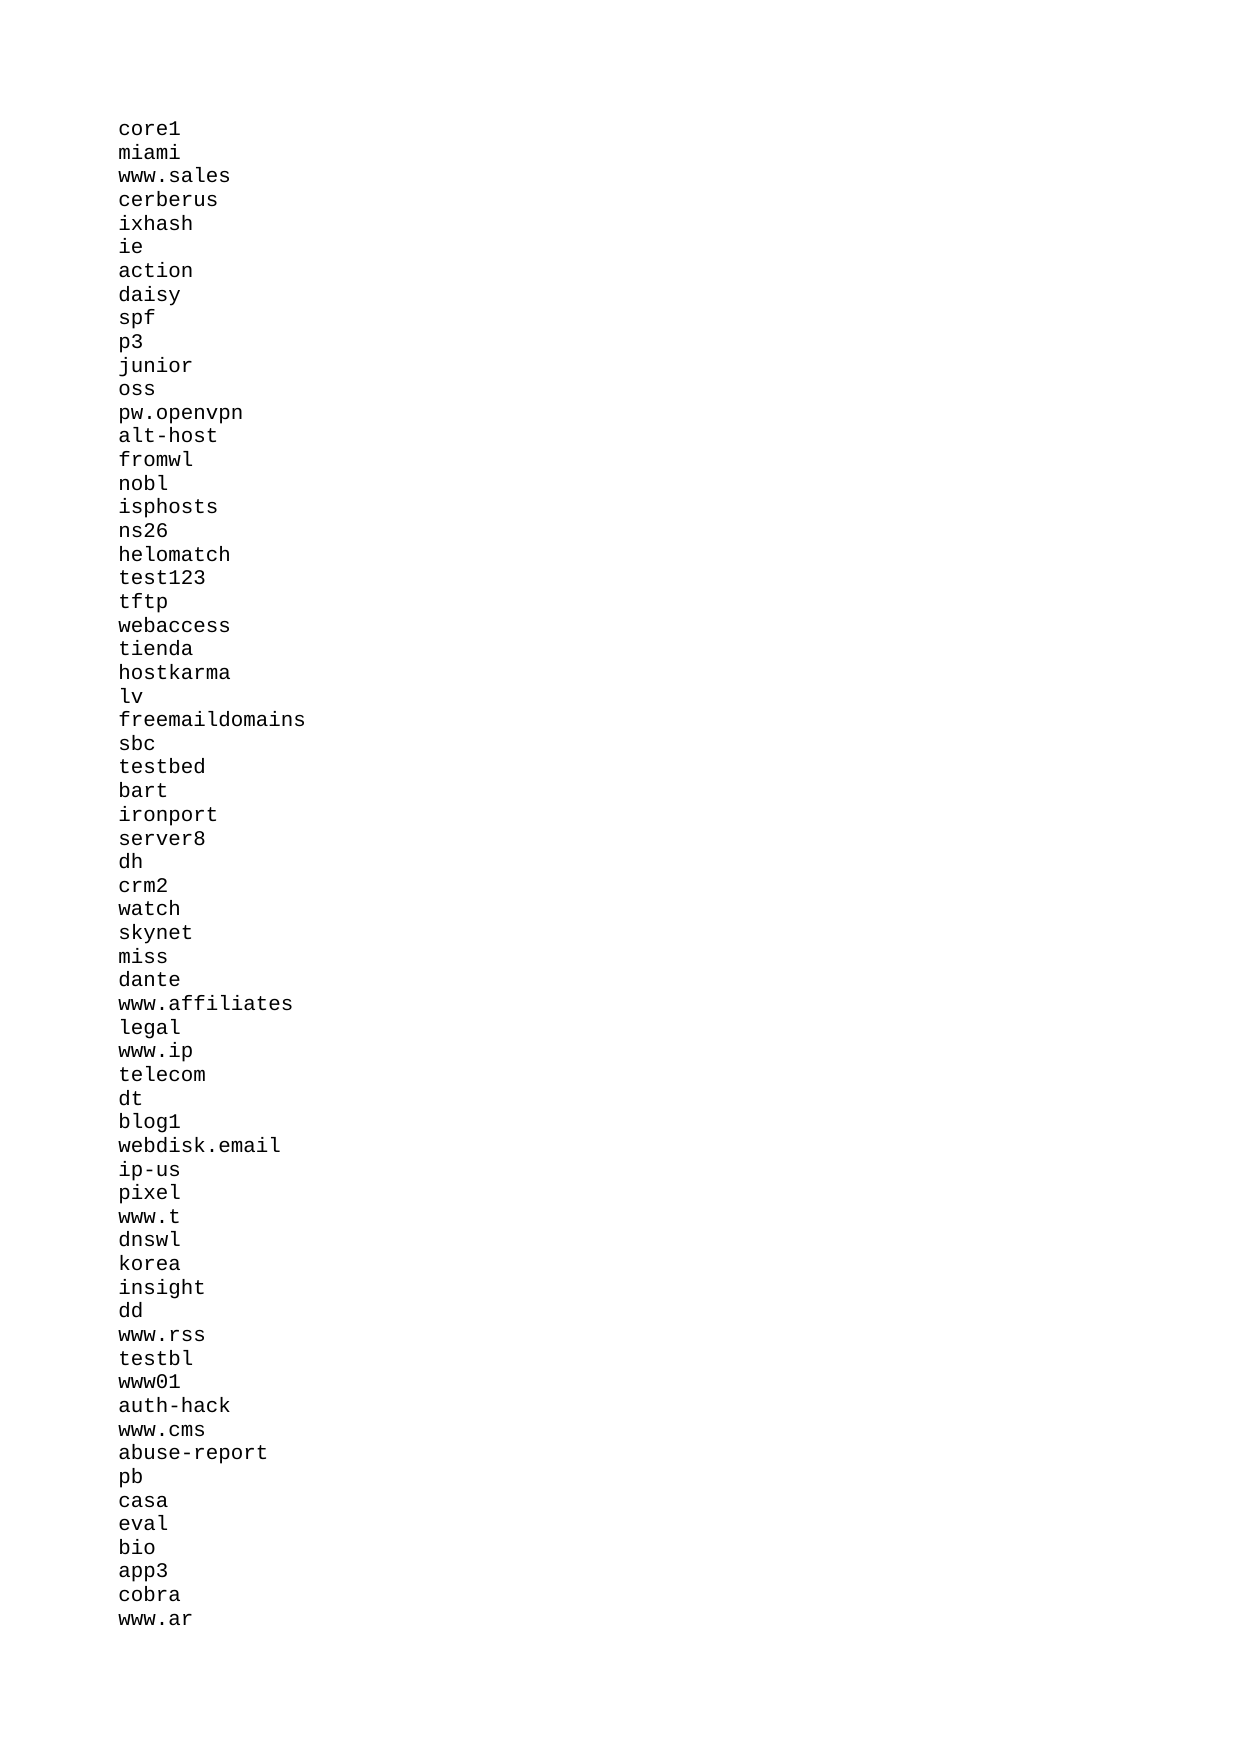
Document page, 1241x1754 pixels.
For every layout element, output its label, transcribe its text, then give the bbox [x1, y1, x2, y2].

text helomatch [118, 544, 1122, 567]
text bio [118, 1537, 1122, 1561]
text alt-host [118, 426, 1122, 449]
text tienda [118, 638, 1122, 662]
text blog1 [118, 1111, 1122, 1135]
text legal [118, 1017, 1122, 1040]
text www.ip [118, 1040, 1122, 1064]
text test123 [118, 567, 1122, 591]
text dnswl [118, 1229, 1122, 1253]
text ixhash [118, 213, 1122, 236]
text miss [118, 946, 1122, 969]
text cerberus [118, 189, 1122, 213]
text cobra [118, 1584, 1122, 1608]
text lv [118, 686, 1122, 709]
text www.ar [118, 1608, 1122, 1631]
text hostkarma [118, 662, 1122, 686]
text app3 [118, 1561, 1122, 1584]
text core1 [118, 118, 1122, 142]
text casa [118, 1489, 1122, 1513]
text tftp [118, 591, 1122, 615]
text auth-hack [118, 1395, 1122, 1419]
text eval [118, 1513, 1122, 1537]
text dh [118, 851, 1122, 875]
text sbc [118, 733, 1122, 757]
text oss [118, 378, 1122, 402]
text www.rss [118, 1324, 1122, 1348]
text pb [118, 1466, 1122, 1489]
text ns26 [118, 520, 1122, 544]
text watch [118, 898, 1122, 922]
text action [118, 260, 1122, 284]
text nobl [118, 473, 1122, 496]
text bart [118, 780, 1122, 804]
text spf [118, 307, 1122, 331]
text telecom [118, 1064, 1122, 1088]
text dante [118, 969, 1122, 993]
text pw.openvpn [118, 402, 1122, 426]
text www.cms [118, 1419, 1122, 1442]
text www.affiliates [118, 993, 1122, 1017]
text ip-us [118, 1158, 1122, 1182]
text daisy [118, 284, 1122, 307]
text junior [118, 354, 1122, 378]
text ironport [118, 804, 1122, 827]
text miami [118, 142, 1122, 165]
text isphosts [118, 496, 1122, 520]
text crm2 [118, 875, 1122, 898]
text dd [118, 1300, 1122, 1324]
text server8 [118, 827, 1122, 851]
text insight [118, 1277, 1122, 1300]
text ie [118, 236, 1122, 260]
text testbed [118, 757, 1122, 780]
text pixel [118, 1182, 1122, 1206]
text webaccess [118, 615, 1122, 638]
text www.t [118, 1206, 1122, 1229]
text fromwl [118, 449, 1122, 473]
text dt [118, 1088, 1122, 1111]
text p3 [118, 331, 1122, 354]
text freemaildomains [118, 709, 1122, 733]
text webdisk.email [118, 1135, 1122, 1158]
text www.sales [118, 165, 1122, 189]
text skynet [118, 922, 1122, 946]
text testbl [118, 1348, 1122, 1371]
text www01 [118, 1371, 1122, 1395]
text korea [118, 1253, 1122, 1277]
text abuse-report [118, 1442, 1122, 1466]
